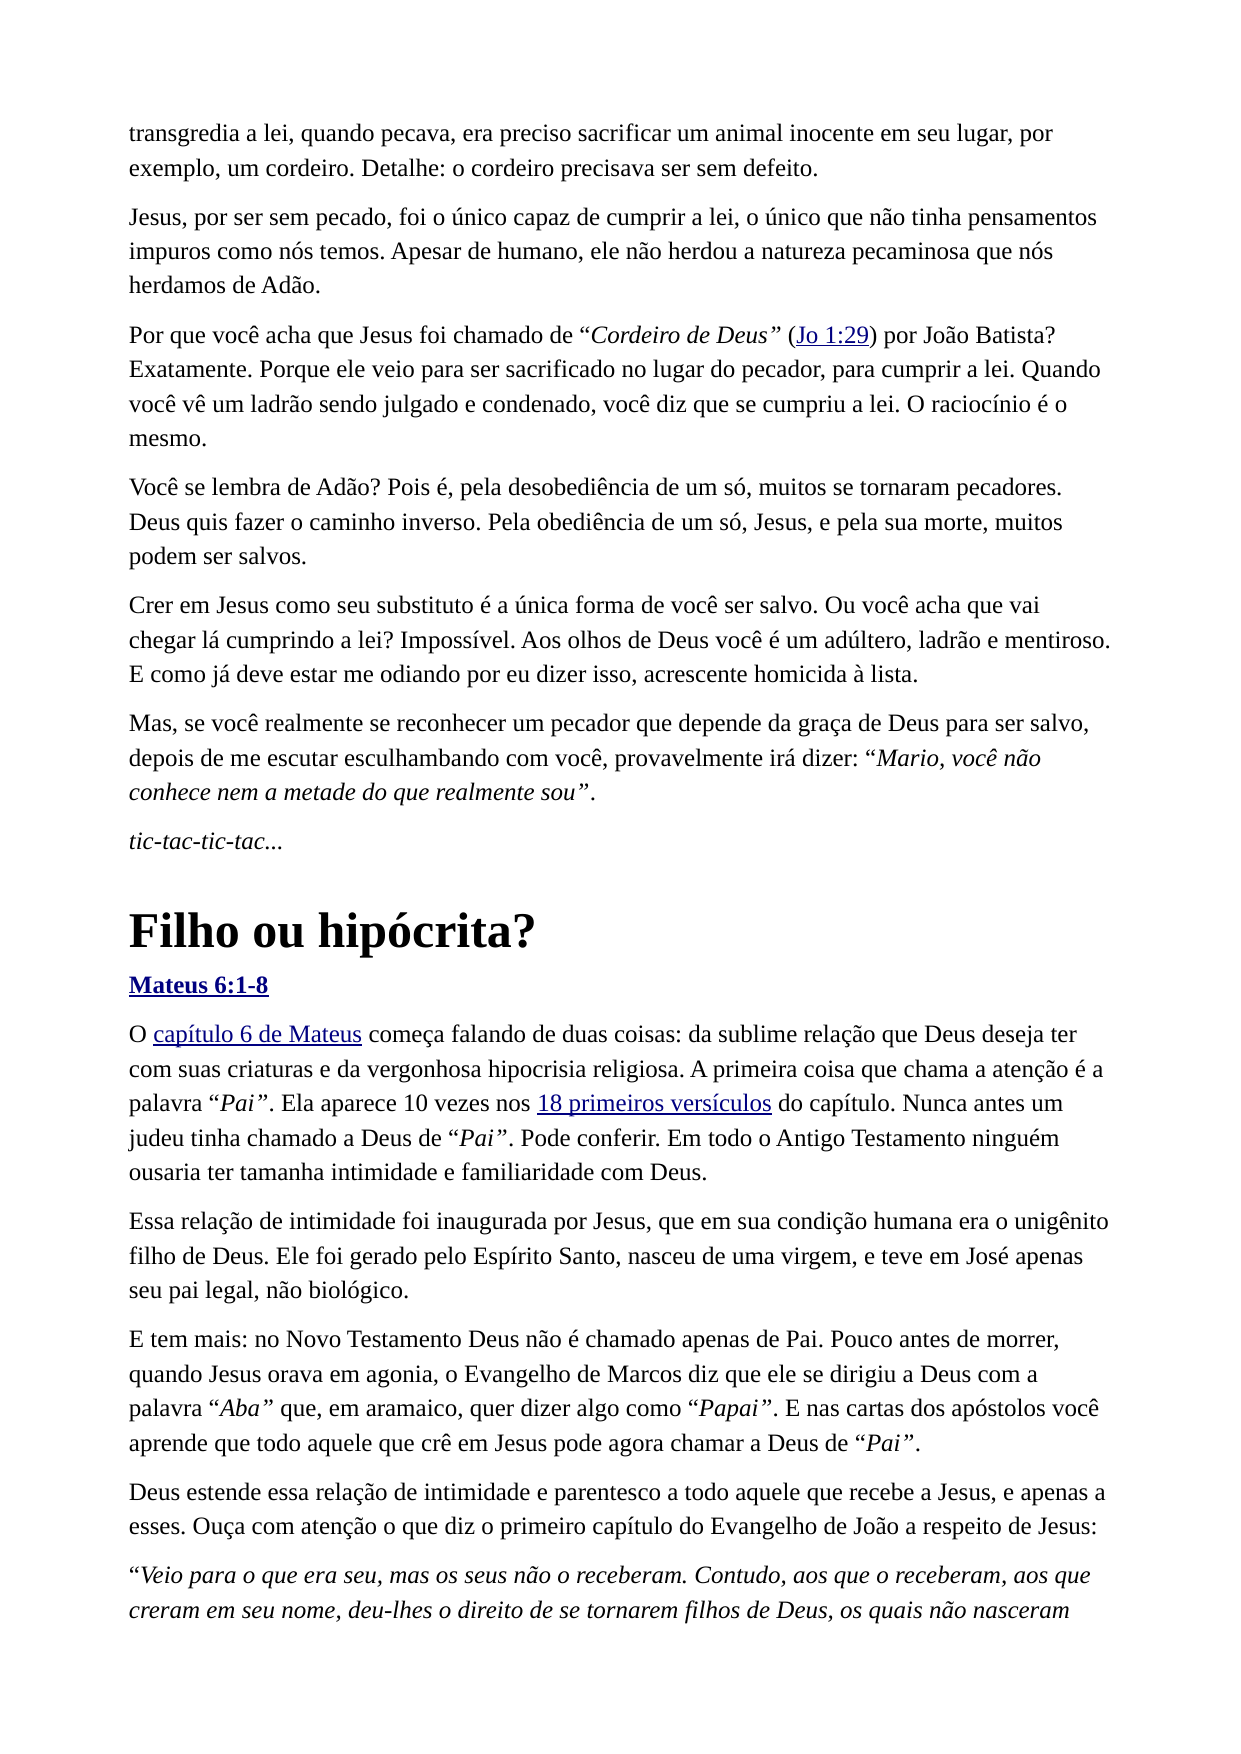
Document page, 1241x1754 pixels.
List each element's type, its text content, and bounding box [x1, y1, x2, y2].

text O capítulo 6 de Mateus começa falando de duas coisas: da sublime relação que Deus deseja ter com suas criaturas e da vergonhosa hipocrisia religiosa. A primeira coisa que chama a atenção é a palavra “Pai”. Ela aparece 10 vezes nos 18 primeiros versículos do capítulo. Nunca antes um judeu tinha chamado a Deus de “Pai”. Pode conferir. Em todo o Antigo Testamento ninguém ousaria ter tamanha intimidade e familiaridade com Deus. [129, 1019, 1111, 1186]
text Jesus, por ser sem pecado, foi o único capaz de cumprir a lei, o único que não tinha pensamentos impuros como nós temos. Apesar de humano, ele não herdou a natureza pecaminosa que nós herdamos de Adão. [129, 202, 1111, 299]
text Crer em Jesus como seu substituto é a única forma de você ser salvo. Ou você acha que vai chegar lá cumprindo a lei? Impossível. Aos olhos de Deus você é um adúltero, ladrão e mentiroso. E como já deve estar me odiando por eu dizer isso, acrescente homicida à lista. [129, 590, 1111, 688]
text Mas, se você realmente se reconhecer um pecador que depende da graça de Deus para ser salvo, depois de me escutar esculhambando com você, provavelmente irá dizer: “Mario, você não conhece nem a metade do que realmente sou”. [129, 708, 1111, 806]
text transgredia a lei, quando pecava, era preciso sacrificar um animal inocente em seu lugar, por exemplo, um cordeiro. Detalhe: o cordeiro precisava ser sem defeito. [129, 118, 1111, 181]
text Deus estende essa relação de intimidade e parentesco a todo aquele que recebe a Jesus, e apenas a esses. Ouça com atenção o que diz o primeiro capítulo do Evangelho de João a respeito de Jesus: [129, 1477, 1111, 1540]
text Por que você acha que Jesus foi chamado de “Cordeiro de Deus” (Jo 1:29) por João Batista? Exatamente. Porque ele veio para ser sacrificado no lugar do pecador, para cumprir a lei. Quando você vê um ladrão sendo julgado e condenado, você diz que se cumpriu a lei. O raciocínio é o mesmo. [129, 320, 1111, 452]
text Mateus 6:1-8 [129, 970, 1111, 999]
text Você se lembra de Adão? Pois é, pela desobediência de um só, muitos se tornaram pecadores. Deus quis fazer o caminho inverso. Pela obediência de um só, Jesus, e pela sua morte, muitos podem ser salvos. [129, 472, 1111, 570]
text E tem mais: no Novo Testamento Deus não é chamado apenas de Pai. Pouco antes de morrer, quando Jesus orava em agonia, o Evangelho de Marcos diz que ele se dirigiu a Deus com a palavra “Aba” que, em aramaico, quer dizer algo como “Papai”. E nas cartas dos apóstolos você aprende que todo aquele que crê em Jesus pode agora chamar a Deus de “Pai”. [129, 1324, 1111, 1457]
text “Veio para o que era seu, mas os seus não o receberam. Contudo, aos que o receberam, aos que creram em seu nome, deu-lhes o direito de se tornarem filhos de Deus, os quais não nasceram [129, 1560, 1111, 1624]
subtitle Filho ou hipócrita? [129, 900, 1111, 958]
text tic-tac-tic-tac... [129, 826, 1111, 855]
text Essa relação de intimidade foi inaugurada por Jesus, que em sua condição humana era o unigênito filho de Deus. Ele foi gerado pelo Espírito Santo, nasceu de uma virgem, e teve em José apenas seu pai legal, não biológico. [129, 1206, 1111, 1304]
